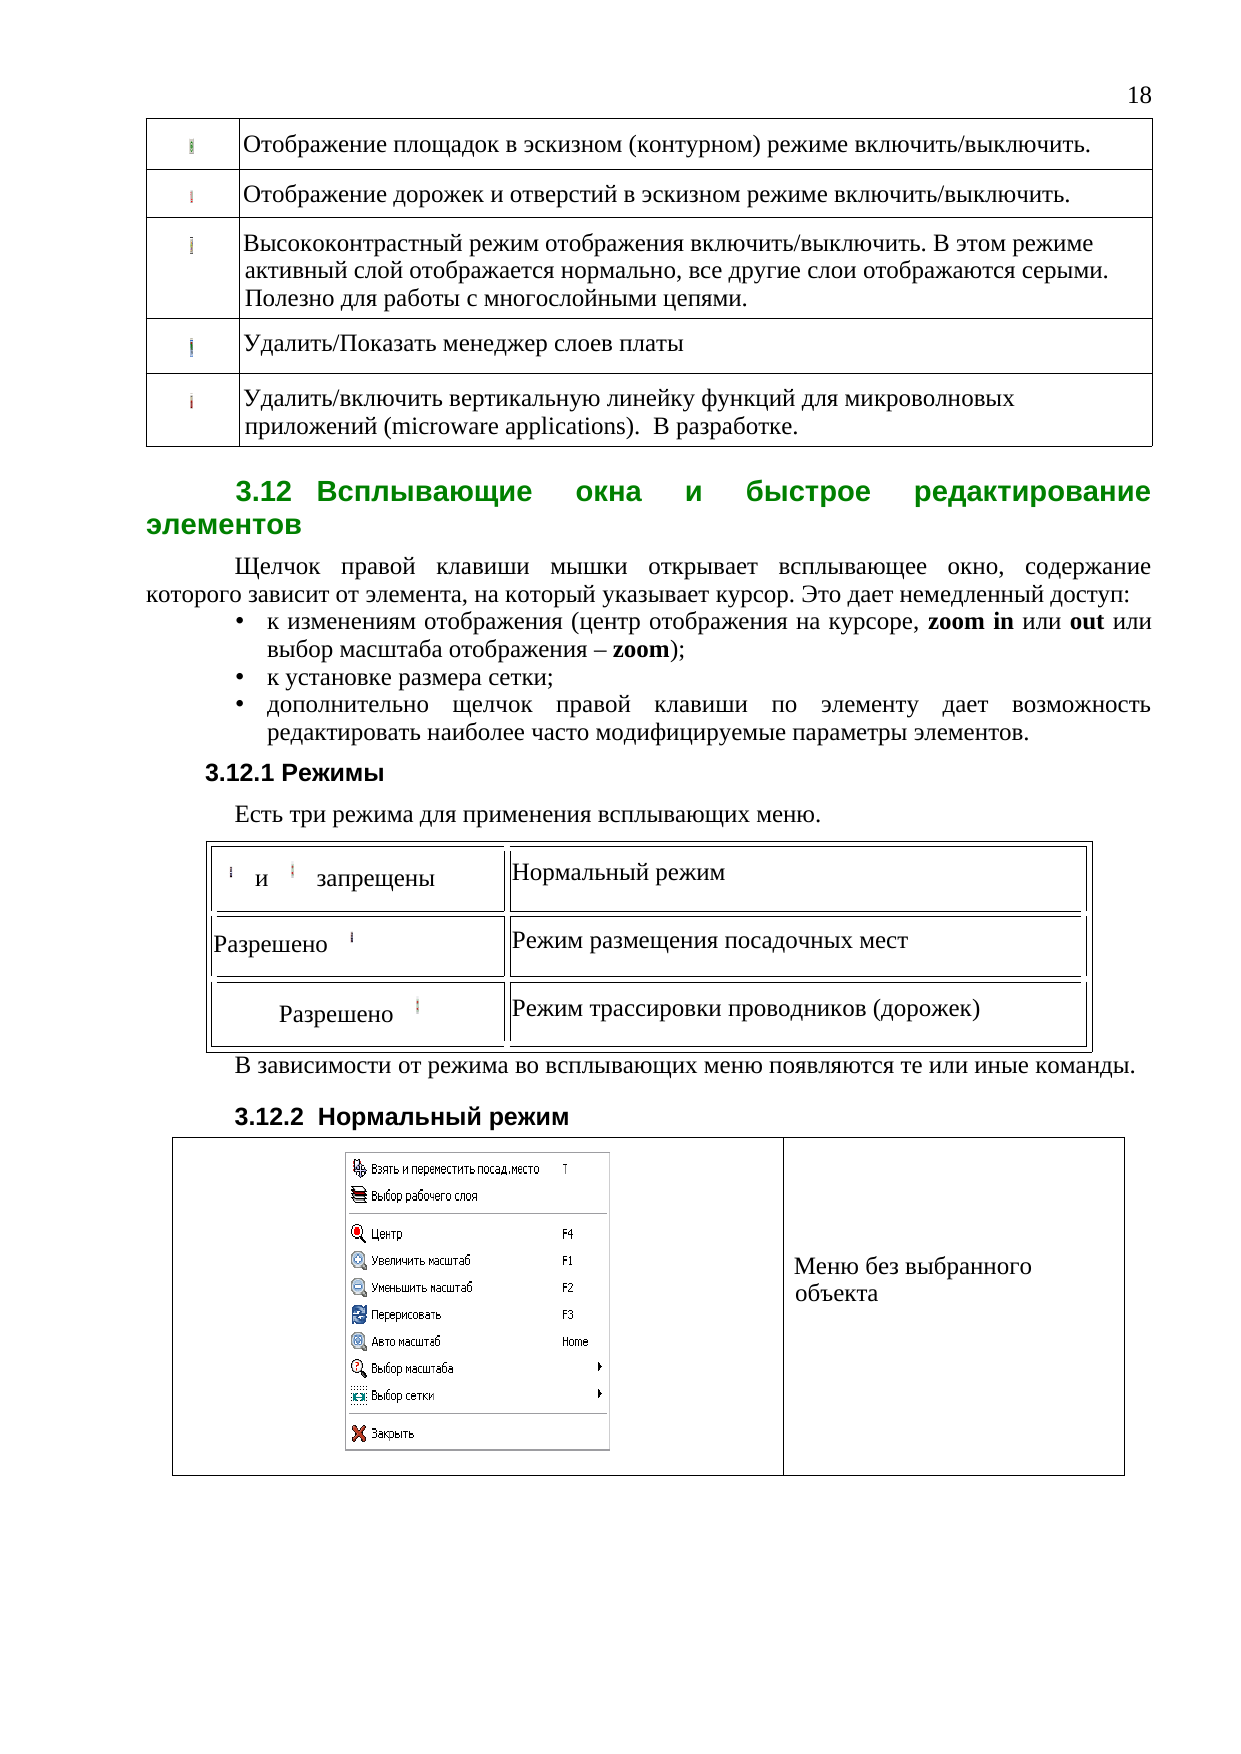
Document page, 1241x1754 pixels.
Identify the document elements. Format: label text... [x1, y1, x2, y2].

table_cell [147, 319, 239, 373]
list к изменениям отображения (центр отображения на курсоре, zoom in или out или выбор масштаба отображения – zoom); [235, 607, 1152, 663]
list к установке размера сетки; [235, 663, 1152, 691]
text Есть три режима для применения всплывающих меню. [146, 800, 1152, 828]
table_cell Удалить/включить вертикальную линейку функций для микроволновых приложений (microware applications). В разработке. [240, 374, 1152, 446]
table_header Меню без выбранного объекта [784, 1138, 1124, 1474]
table_cell Разрешено [209, 976, 507, 1046]
subtitle Режимы [205, 758, 1152, 786]
list дополнительно щелчок правой клавиши по элементу дает возможность редактировать наиболее часто модифицируемые параметры элементов. [235, 691, 1152, 746]
subtitle Всплывающие окна и быстрое редактирование элементов [146, 475, 1152, 540]
table_cell [147, 218, 239, 318]
table_cell [147, 119, 239, 168]
subtitle Нормальный режим [146, 1103, 1152, 1131]
picture [229, 866, 233, 878]
table_cell Режим размещения посадочных мест [507, 911, 1089, 976]
text Щелчок правой клавиши мышки открывает всплывающее окно, содержание которого зависит от элемента, на который указывает курсор. Это дает немедленный доступ: [146, 552, 1152, 607]
picture [189, 138, 194, 154]
table_cell Разрешено [209, 911, 507, 976]
table_cell Режим трассировки проводников (дорожек) [507, 976, 1089, 1046]
table_cell [147, 170, 239, 217]
table_header Нормальный режим [507, 842, 1089, 911]
text В зависимости от режима во всплывающих меню появляются те или иные команды. [146, 1052, 1152, 1079]
table_header [173, 1138, 783, 1474]
table_cell Отображение площадок в эскизном (контурном) режиме включить/выключить. [240, 119, 1152, 168]
table_cell Высококонтрастный режим отображения включить/выключить. В этом режиме активный слой отображается нормально, все другие слои отображаются серыми. Полезно для работы с многослойными цепями. [240, 218, 1152, 318]
picture [345, 1152, 610, 1451]
table_cell [147, 374, 239, 446]
table_cell Удалить/Показать менеджер слоев платы [240, 319, 1152, 373]
table_cell Отображение дорожек и отверстий в эскизном режиме включить/выключить. [240, 170, 1152, 217]
table_header и запрещены [209, 842, 507, 911]
